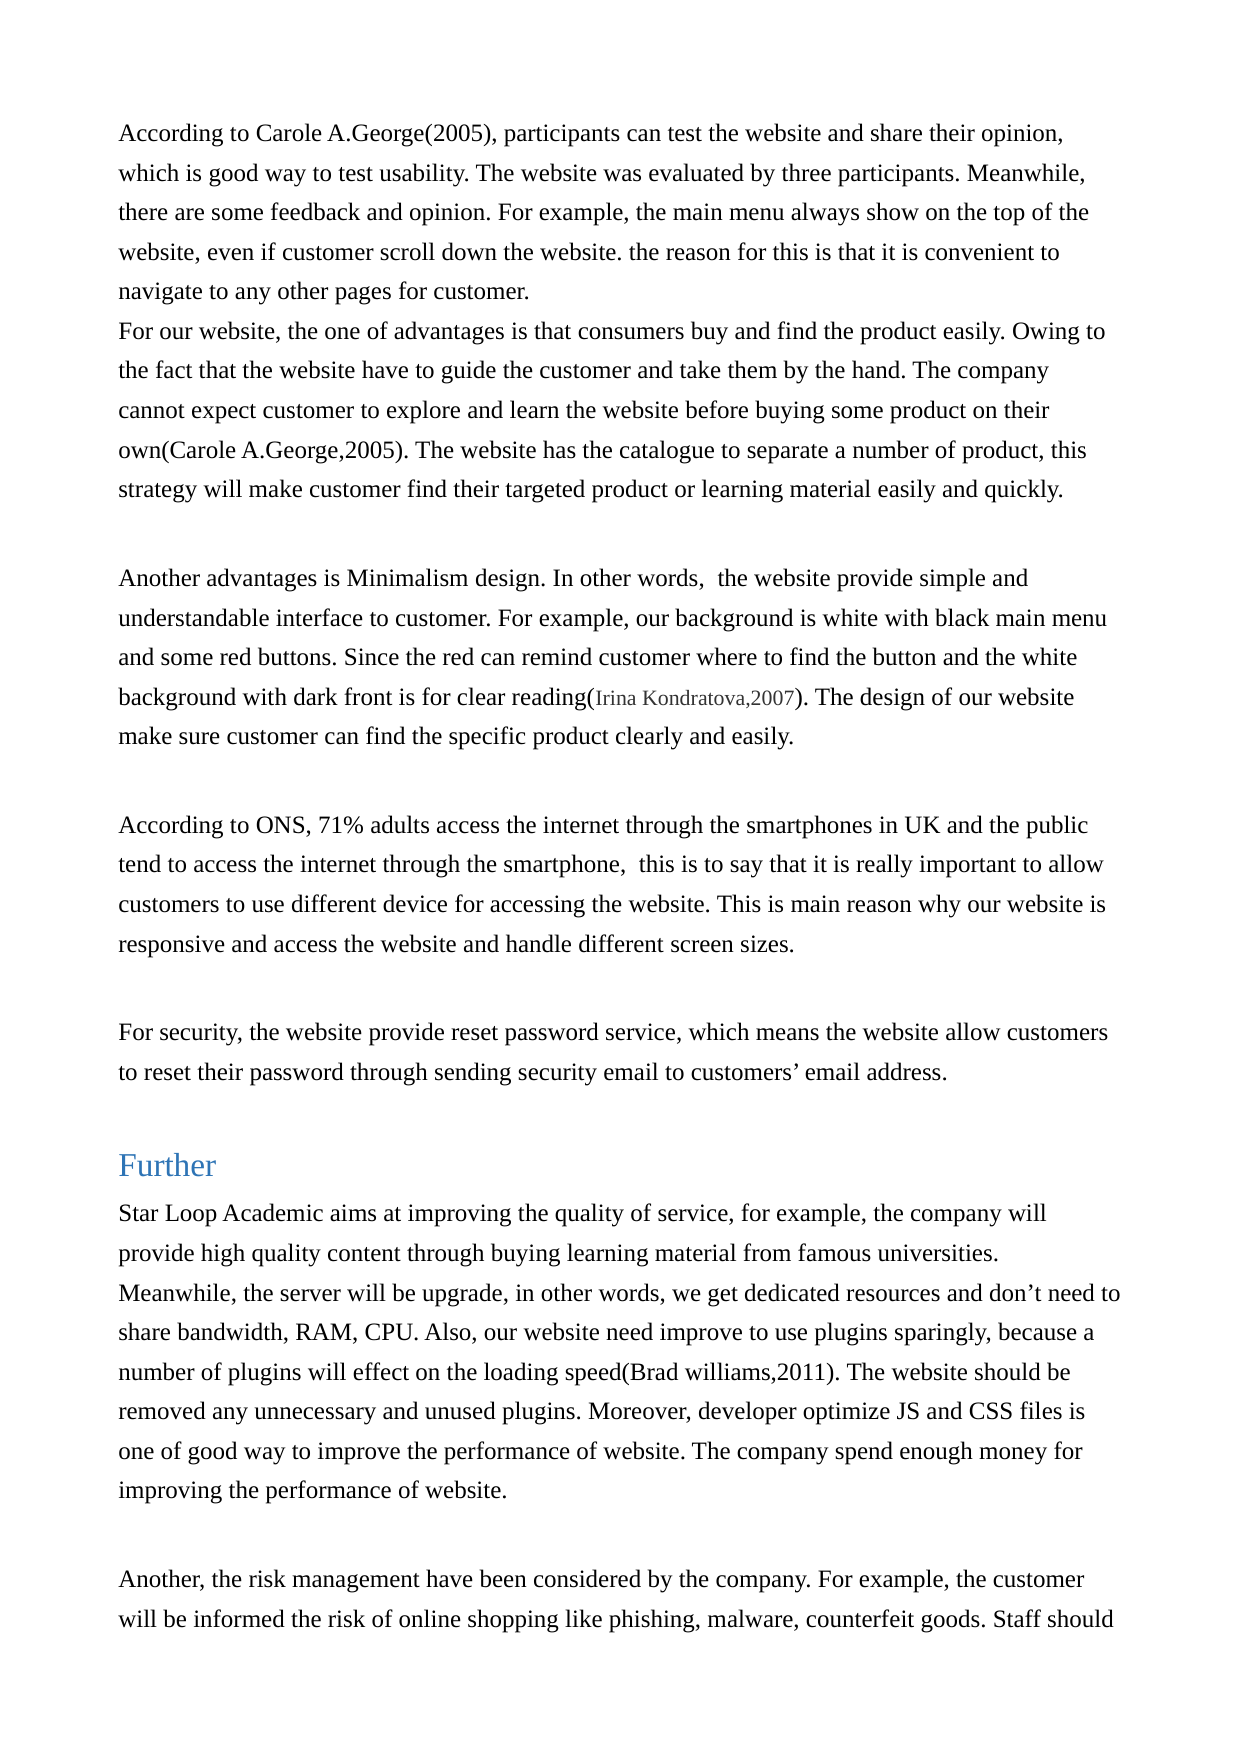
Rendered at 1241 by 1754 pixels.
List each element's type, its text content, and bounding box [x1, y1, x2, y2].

text Another advantages is Minimalism design. In other words, the website provide simple and understandable interface to customer. For example, our background is white with black main menu and some red buttons. Since the red can remind customer where to find the button and the white background with dark front is for clear reading(Irina Kondratova,2007). The design of our website make sure customer can find the specific product clearly and easily. [118, 563, 1122, 750]
text According to ONS, 71% adults access the internet through the smartphones in UK and the public tend to access the internet through the smartphone, this is to say that it is really important to allow customers to use different device for accessing the website. This is main reason why our website is responsive and access the website and handle different screen sizes. [118, 810, 1122, 957]
text Star Loop Academic aims at improving the quality of service, for example, the company will provide high quality content through buying learning material from famous universities. Meanwhile, the server will be upgrade, in other words, we get dedicated resources and don’t need to share bandwidth, RAM, CPU. Also, our website need improve to use plugins sparingly, because a number of plugins will effect on the loading speed(Brad williams,2011). The website should be removed any unnecessary and unused plugins. Moreover, developer optimize JS and CSS files is one of good way to improve the performance of website. The company spend enough money for improving the performance of website. [118, 1198, 1122, 1504]
text For our website, the one of advantages is that consumers buy and find the product easily. Owing to the fact that the website have to guide the customer and take them by the hand. The company cannot expect customer to explore and learn the website before buying some product on their own(Carole A.George,2005). The website has the catalogue to separate a number of product, this strategy will make customer find their targeted product or learning material easily and quickly. [118, 316, 1122, 503]
text Further [118, 1146, 1122, 1184]
text According to Carole A.George(2005), participants can test the website and share their opinion, which is good way to test usability. The website was evaluated by three participants. Meanwhile, there are some feedback and opinion. For example, the main menu always show on the top of the website, even if customer scroll down the website. the reason for this is that it is convenient to navigate to any other pages for customer. [118, 118, 1122, 305]
text Another, the risk management have been considered by the company. For example, the customer will be informed the risk of online shopping like phishing, malware, counterfeit goods. Staff should [118, 1564, 1122, 1632]
text For security, the website provide reset password service, which means the website allow customers to reset their password through sending security email to customers’ email address. [118, 1017, 1122, 1086]
